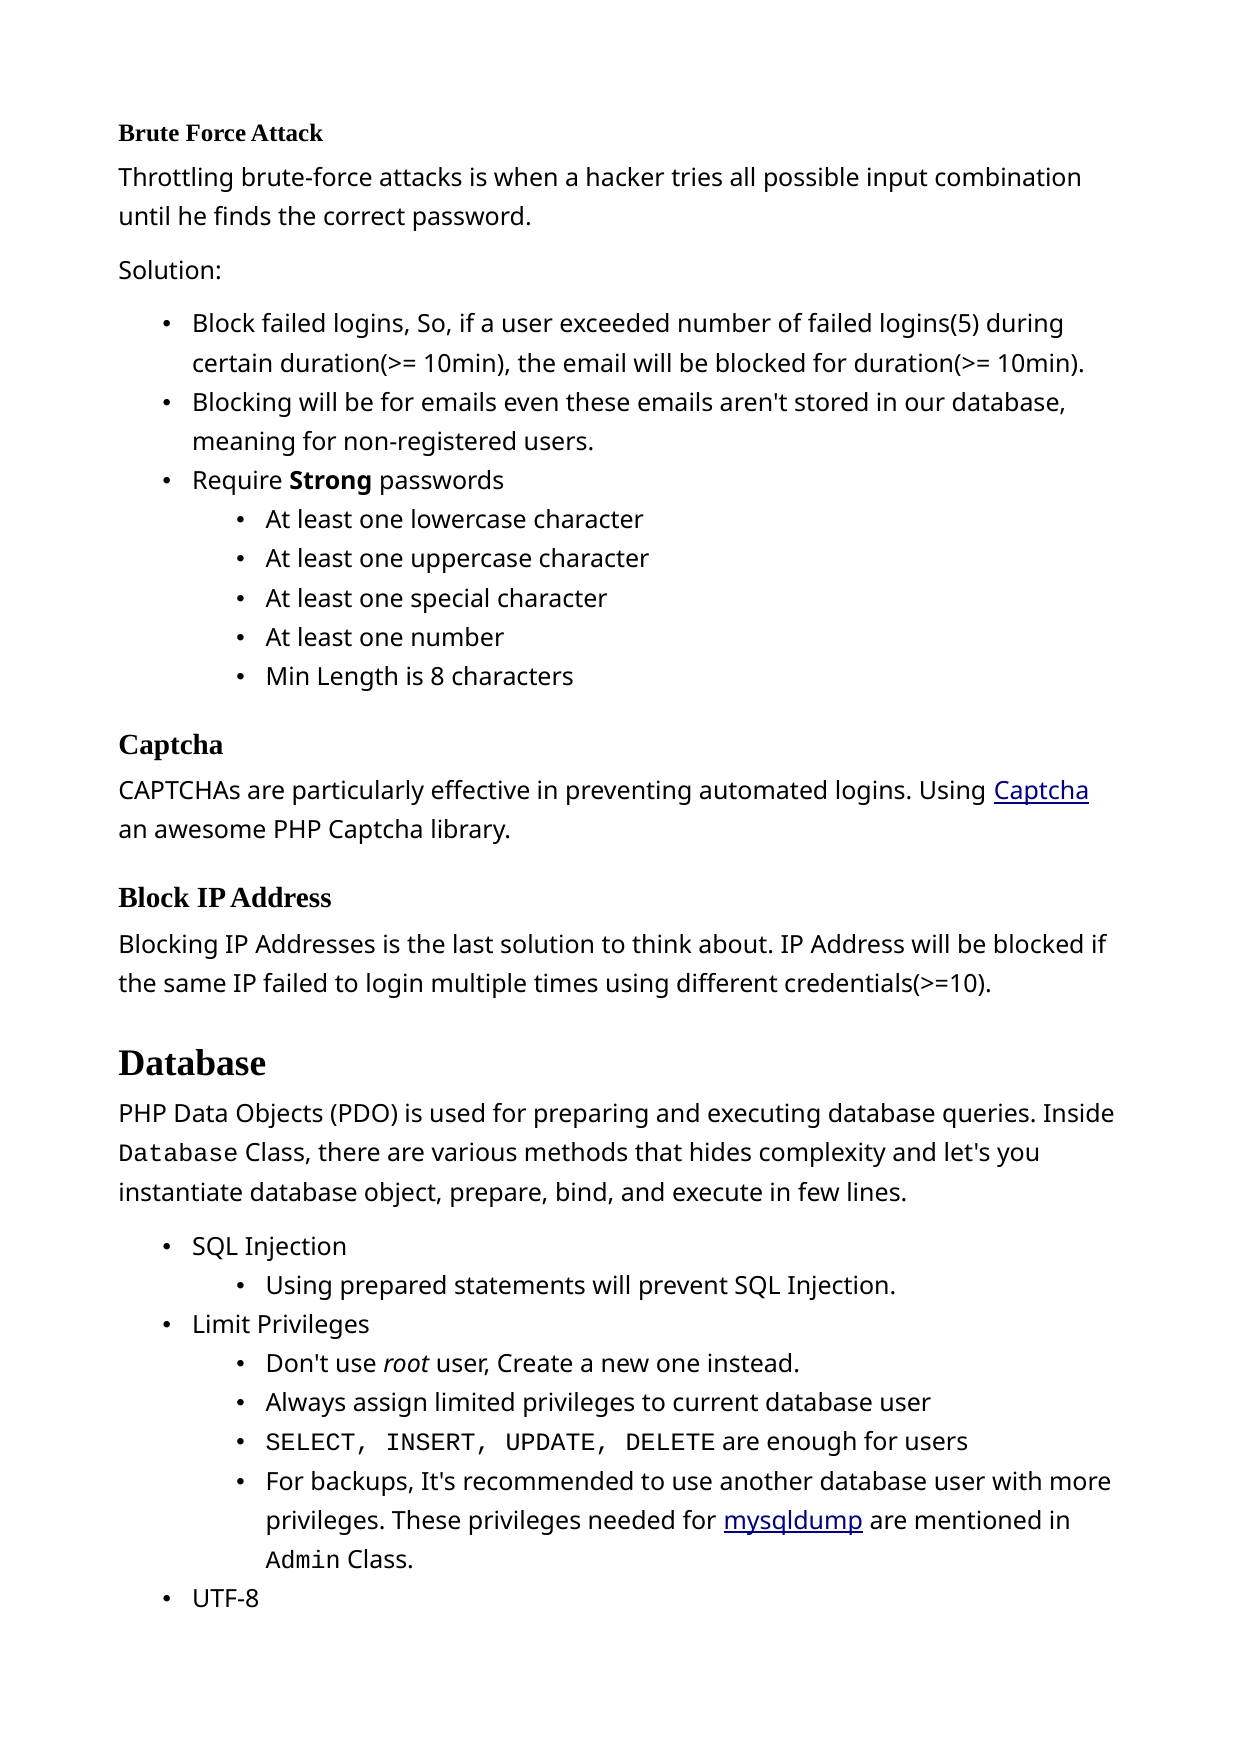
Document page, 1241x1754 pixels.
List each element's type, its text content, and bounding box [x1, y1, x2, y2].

subtitle Captcha [118, 727, 1122, 760]
list UTF-8 [162, 1581, 1122, 1615]
list At least one special character [236, 580, 1122, 614]
list Limit Privileges [162, 1306, 1122, 1341]
list At least one number [236, 619, 1122, 653]
list SQL Injection [162, 1228, 1122, 1262]
text PHP Data Objects (PDO) is used for preparing and executing database queries. Inside Database Class, there are various methods that hides complexity and let's you instantiate database object, prepare, bind, and execute in few lines. [118, 1096, 1122, 1208]
text Solution: [118, 252, 1122, 286]
list Always assign limited privileges to current database user [236, 1385, 1122, 1419]
list Min Length is 8 characters [236, 658, 1122, 693]
subtitle Brute Force Attack [118, 118, 1122, 147]
list Require Strong passwords [162, 463, 1122, 497]
text CAPTCHAs are particularly effective in preventing automated logins. Using Captcha an awesome PHP Captcha library. [118, 773, 1122, 846]
list SELECT, INSERT, UPDATE, DELETE are enough for users [236, 1424, 1122, 1458]
list At least one uppercase character [236, 541, 1122, 575]
list At least one lowercase character [236, 502, 1122, 536]
subtitle Database [118, 1040, 1122, 1083]
subtitle Block IP Address [118, 880, 1122, 914]
list Block failed logins, So, if a user exceeded number of failed logins(5) during certain duration(>= 10min), the email will be blocked for duration(>= 10min). [162, 306, 1122, 379]
list For backups, It's recommended to use another database user with more privileges. These privileges needed for mysqldump are mentioned in Admin Class. [236, 1463, 1122, 1576]
text Blocking IP Addresses is the last solution to think about. IP Address will be blocked if the same IP failed to login multiple times using different credentials(>=10). [118, 926, 1122, 1000]
text Throttling brute-force attacks is when a hacker tries all possible input combination until he finds the correct password. [118, 159, 1122, 233]
list Don't use root user, Create a new one instead. [236, 1346, 1122, 1380]
list Blocking will be for emails even these emails aren't stored in our database, meaning for non-registered users. [162, 384, 1122, 458]
list Using prepared statements will prevent SQL Injection. [236, 1267, 1122, 1301]
